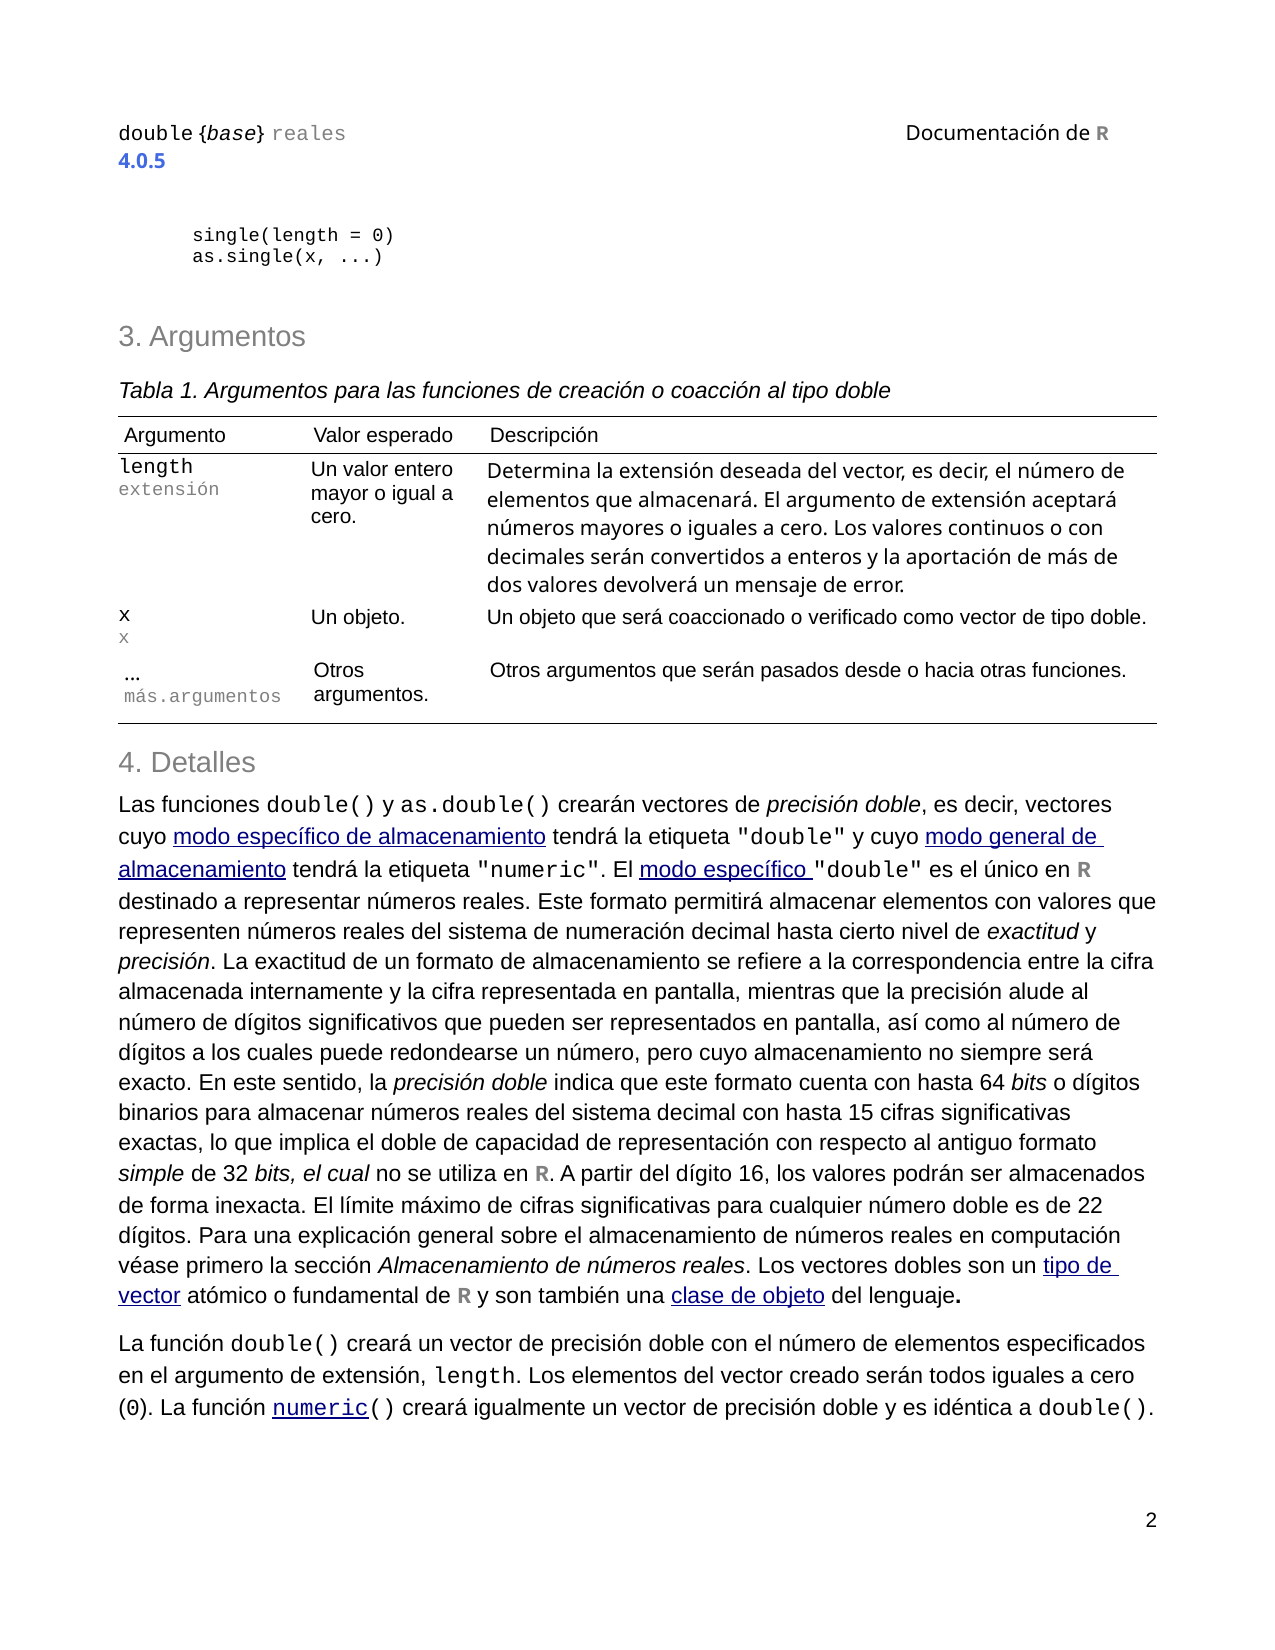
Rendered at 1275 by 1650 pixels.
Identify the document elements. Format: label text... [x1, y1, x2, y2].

table_cell length extensión [118, 454, 308, 602]
text single(length = 0) [118, 226, 1157, 247]
table_cell Determina la extensión deseada del vector, es decir, el número de elementos que almacenará. El argumento de extensión aceptará números mayores o iguales a cero. Los valores continuos o con decimales serán convertidos a enteros y la aportación de más de dos valores devolverá un mensaje de error. [484, 454, 1157, 602]
text La función double() creará un vector de precisión doble con el número de elementos especificados en el argumento de extensión, length. Los elementos del vector creado serán todos iguales a cero (0). La función numeric() creará igualmente un vector de precisión doble y es idéntica a double(). [118, 1329, 1157, 1422]
text as.single(x, ...) [118, 247, 1157, 268]
text Tabla 1. Argumentos para las funciones de creación o coacción al tipo doble [118, 377, 1157, 403]
table_cell Un objeto. [308, 602, 484, 652]
table_cell Un objeto que será coaccionado o verificado como vector de tipo doble. [484, 602, 1157, 652]
table_header Argumento [118, 417, 308, 452]
table_cell Otros argumentos. [308, 652, 484, 723]
text Las funciones double() y as.double() crearán vectores de precisión doble, es decir, vectores cuyo modo específico de almacenamiento tendrá la etiqueta "double" y cuyo modo general de almacenamiento tendrá la etiqueta "numeric". El modo específico "double" es el único en R destinado a representar números reales. Este formato permitirá almacenar elementos con valores que representen números reales del sistema de numeración decimal hasta cierto nivel de exactitud y precisión. La exactitud de un formato de almacenamiento se refiere a la correspondencia entre la cifra almacenada internamente y la cifra representada en pantalla, mientras que la precisión alude al número de dígitos significativos que pueden ser representados en pantalla, así como al número de dígitos a los cuales puede redondearse un número, pero cuyo almacenamiento no siempre será exacto. En este sentido, la precisión doble indica que este formato cuenta con hasta 64 bits o dígitos binarios para almacenar números reales del sistema decimal con hasta 15 cifras significativas exactas, lo que implica el doble de capacidad de representación con respecto al antiguo formato simple de 32 bits, el cual no se utiliza en R. A partir del dígito 16, los valores podrán ser almacenados de forma inexacta. El límite máximo de cifras significativas para cualquier número doble es de 22 dígitos. Para una explicación general sobre el almacenamiento de números reales en computación véase primero la sección Almacenamiento de números reales. Los vectores dobles son un tipo de vector atómico o fundamental de R y son también una clase de objeto del lenguaje. [118, 791, 1157, 1311]
table_cell x x [118, 602, 308, 652]
table_header Descripción [484, 417, 1157, 452]
table_header Valor esperado [308, 417, 484, 452]
table_cell Un valor entero mayor o igual a cero. [308, 454, 484, 602]
subtitle 3. Argumentos [118, 319, 1157, 352]
table_cell Otros argumentos que serán pasados desde o hacia otras funciones. [484, 652, 1157, 723]
table_cell ... más.argumentos [118, 652, 308, 723]
subtitle 4. Detalles [118, 745, 1157, 779]
